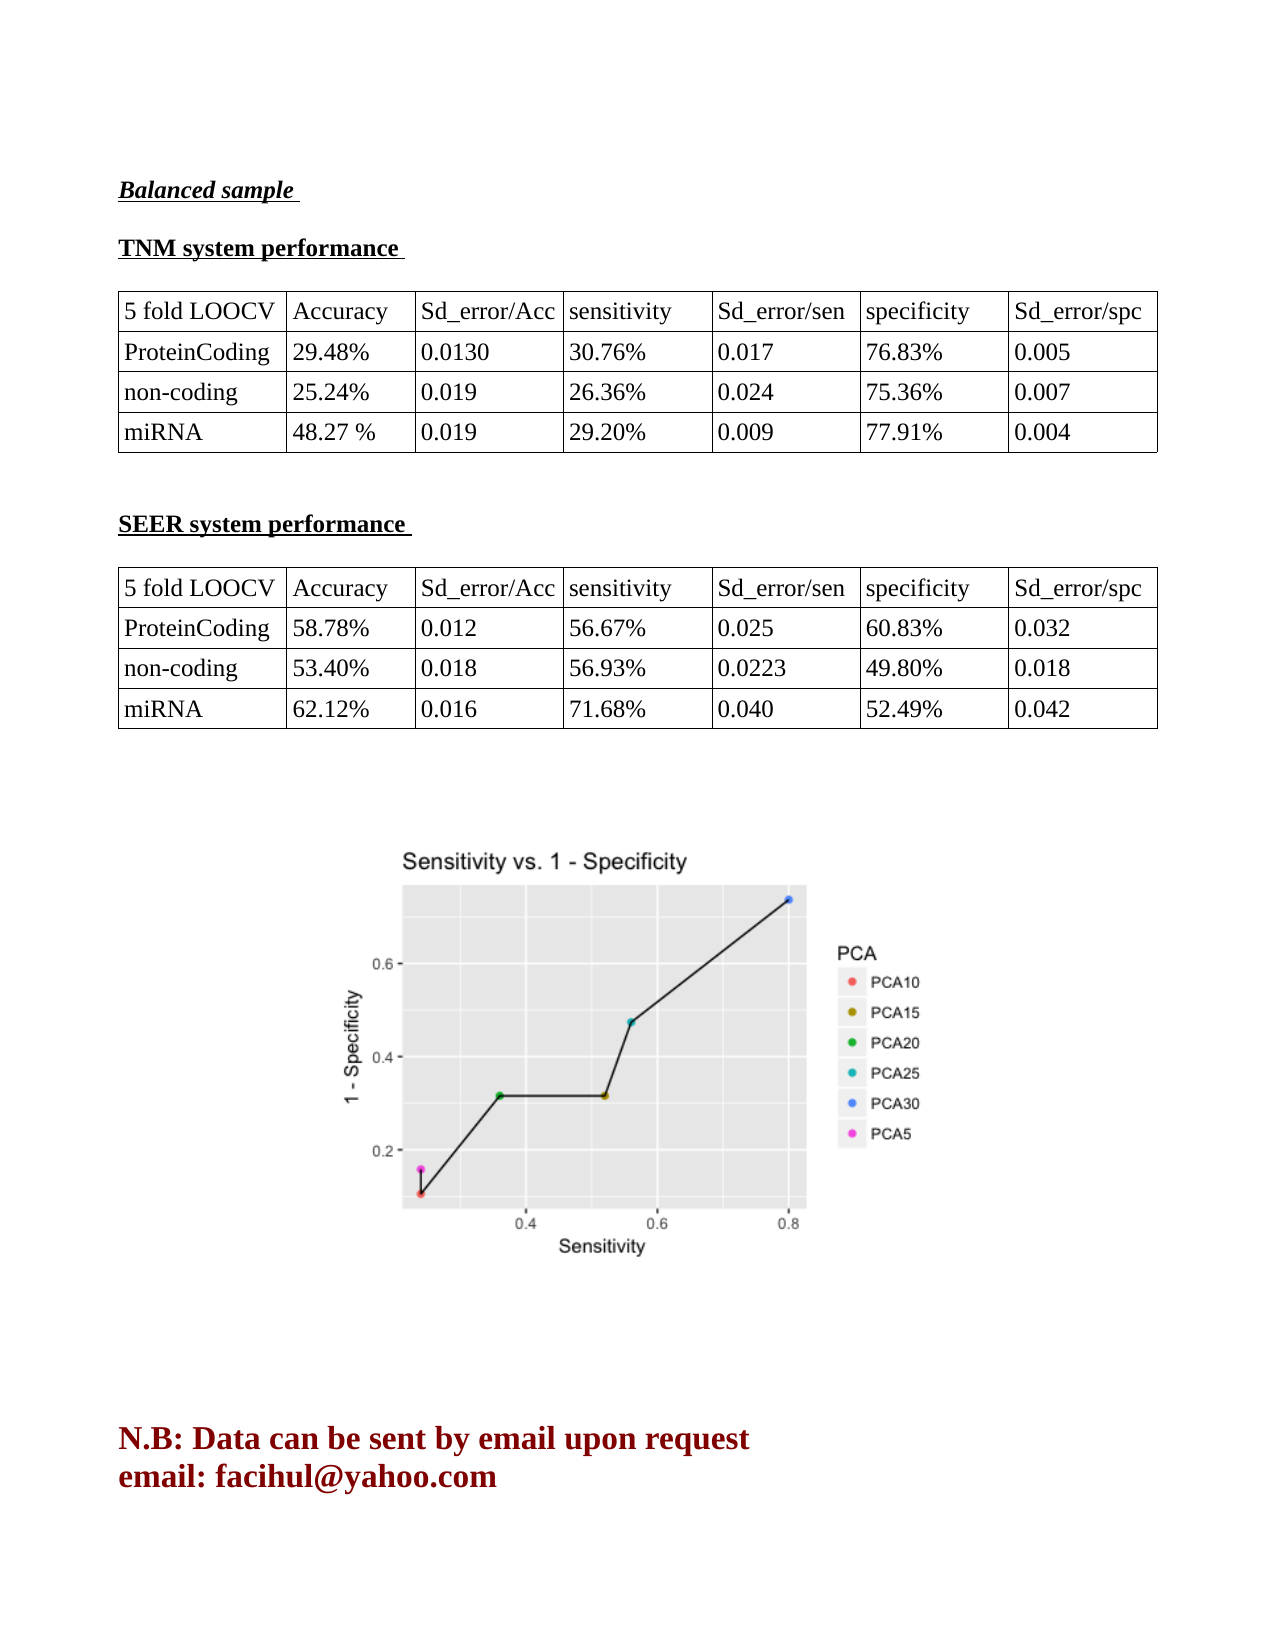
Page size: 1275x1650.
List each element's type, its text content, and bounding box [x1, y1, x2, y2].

table_cell 0.017 [713, 332, 860, 371]
table_cell 0.018 [416, 649, 563, 688]
table_header 5 fold LOOCV [119, 292, 286, 331]
table_header Sd_error/Acc [416, 568, 563, 607]
table_cell 0.0223 [713, 649, 860, 688]
table_header 5 fold LOOCV [119, 568, 286, 607]
table_cell 0.019 [416, 372, 563, 412]
table_cell 48.27 % [287, 413, 415, 452]
table_header Sd_error/sen [713, 568, 860, 607]
table_cell 0.0130 [416, 332, 563, 371]
table_cell 49.80% [861, 649, 1008, 688]
table_header sensitivity [564, 292, 712, 331]
table_header Sd_error/spc [1009, 292, 1157, 331]
table_header sensitivity [564, 568, 712, 607]
table_cell 29.20% [564, 413, 712, 452]
table_cell 60.83% [861, 608, 1008, 648]
text N.B: Data can be sent by email upon request [118, 1418, 1157, 1457]
table_header specificity [861, 292, 1008, 331]
table_cell 62.12% [287, 689, 415, 728]
table_cell 71.68% [564, 689, 712, 728]
table_cell 0.025 [713, 608, 860, 648]
table_cell miRNA [119, 689, 286, 728]
table_cell non-coding [119, 372, 286, 412]
table_header Sd_error/sen [713, 292, 860, 331]
table_cell 53.40% [287, 649, 415, 688]
table_cell 0.016 [416, 689, 563, 728]
text TNM system performance [118, 233, 1157, 262]
table_header Accuracy [287, 292, 415, 331]
table_cell 0.040 [713, 689, 860, 728]
table_cell non-coding [119, 649, 286, 688]
table_cell 0.042 [1009, 689, 1157, 728]
table_cell 26.36% [564, 372, 712, 412]
table_cell 25.24% [287, 372, 415, 412]
text email: facihul@yahoo.com [118, 1457, 1157, 1495]
table_cell 0.005 [1009, 332, 1157, 371]
table_cell 75.36% [861, 372, 1008, 412]
table_cell miRNA [119, 413, 286, 452]
table_cell 58.78% [287, 608, 415, 648]
table_cell 52.49% [861, 689, 1008, 728]
table_cell 0.009 [713, 413, 860, 452]
text SEER system performance [118, 509, 1157, 538]
table_header Sd_error/Acc [416, 292, 563, 331]
table_header Sd_error/spc [1009, 568, 1157, 607]
table_cell 0.012 [416, 608, 563, 648]
picture [335, 843, 940, 1266]
table_cell 29.48% [287, 332, 415, 371]
table_cell ProteinCoding [119, 332, 286, 371]
table_cell 56.67% [564, 608, 712, 648]
table_header specificity [861, 568, 1008, 607]
table_header Accuracy [287, 568, 415, 607]
table_cell 76.83% [861, 332, 1008, 371]
text Balanced sample [118, 176, 1157, 204]
table_cell 0.007 [1009, 372, 1157, 412]
table_cell 0.019 [416, 413, 563, 452]
table_cell 0.004 [1009, 413, 1157, 452]
table_cell 77.91% [861, 413, 1008, 452]
table_cell 56.93% [564, 649, 712, 688]
table_cell 30.76% [564, 332, 712, 371]
table_cell 0.032 [1009, 608, 1157, 648]
table_cell 0.024 [713, 372, 860, 412]
table_cell ProteinCoding [119, 608, 286, 648]
table_cell 0.018 [1009, 649, 1157, 688]
